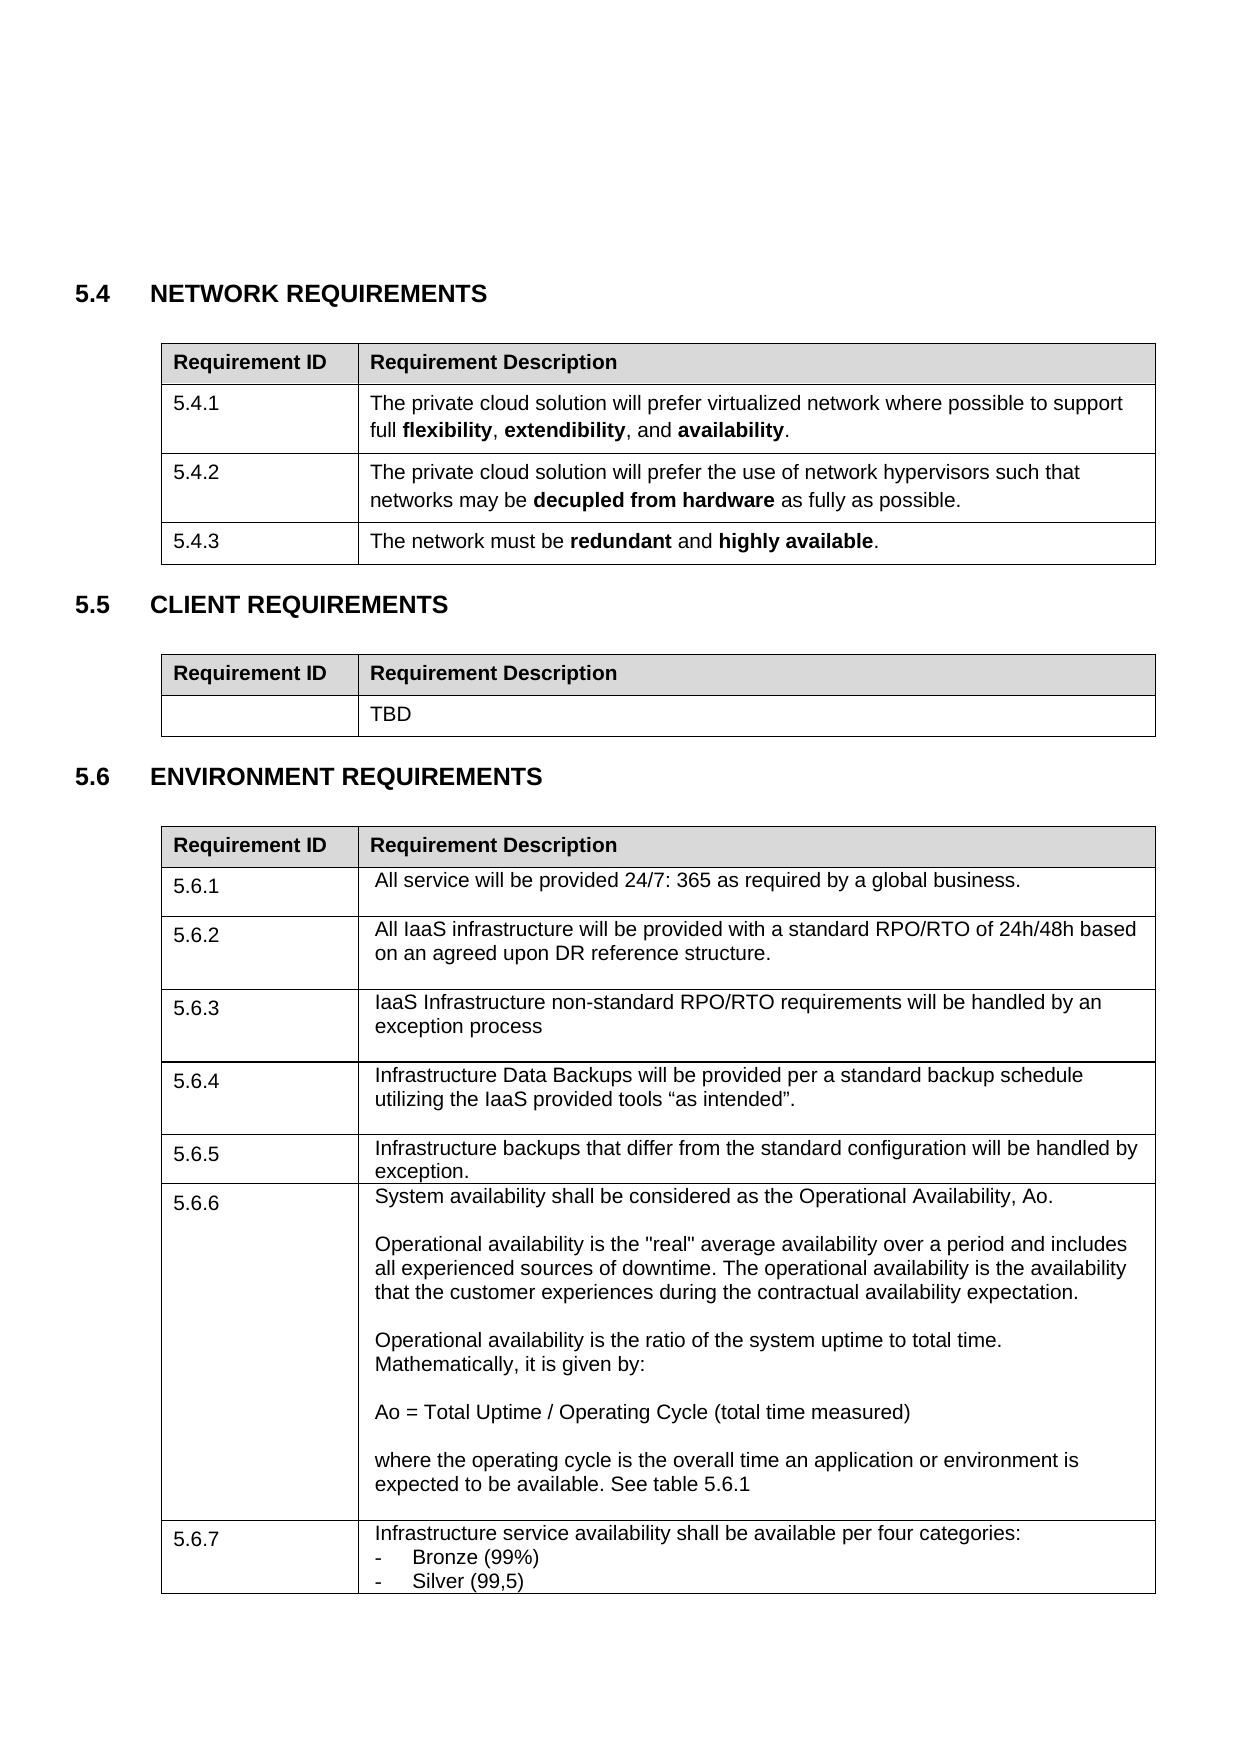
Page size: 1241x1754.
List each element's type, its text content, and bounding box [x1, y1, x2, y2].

table_header Requirement ID [162, 344, 358, 383]
table_cell 5.6.3 [162, 990, 358, 1061]
table_cell [162, 696, 358, 736]
table_cell System availability shall be considered as the Operational Availability, Ao. Operational availability is the "real" average availability over a period and includes all experienced sources of downtime. The operational availability is the availability that the customer experiences during the contractual availability expectation. Operational availability is the ratio of the system uptime to total time. Mathematically, it is given by: Ao = Total Uptime / Operating Cycle (total time measured) where the operating cycle is the overall time an application or environment is expected to be available. See table 5.6.1 [359, 1184, 1155, 1520]
table_header Requirement ID [162, 827, 358, 867]
table_cell All service will be provided 24/7: 365 as required by a global business. [359, 868, 1155, 916]
table_cell 5.6.2 [162, 917, 358, 988]
table_cell 5.6.5 [162, 1135, 358, 1183]
subtitle NETWORK REQUIREMENTS [75, 279, 1165, 307]
subtitle CLIENT REQUIREMENTS [75, 590, 1165, 619]
table_cell 5.6.6 [162, 1184, 358, 1520]
table_cell All IaaS infrastructure will be provided with a standard RPO/RTO of 24h/48h based on an agreed upon DR reference structure. [359, 917, 1155, 988]
table_header Requirement ID [162, 655, 358, 695]
table_cell 5.6.1 [162, 868, 358, 916]
table_cell The network must be redundant and highly available. [359, 523, 1155, 564]
table_cell 5.6.4 [162, 1063, 358, 1134]
table_cell Infrastructure Data Backups will be provided per a standard backup schedule utilizing the IaaS provided tools “as intended”. [359, 1063, 1155, 1134]
table_header Requirement Description [359, 827, 1155, 867]
subtitle ENVIRONMENT REQUIREMENTS [75, 762, 1165, 791]
table_cell Infrastructure service availability shall be available per four categories: Bronze (99%) Silver (99,5) [359, 1521, 1155, 1593]
table_cell The private cloud solution will prefer the use of network hypervisors such that networks may be decupled from hardware as fully as possible. [359, 454, 1155, 522]
table_header Requirement Description [359, 655, 1155, 695]
table_cell 5.4.2 [162, 454, 358, 522]
table_cell Infrastructure backups that differ from the standard configuration will be handled by exception. [359, 1135, 1155, 1183]
table_cell IaaS Infrastructure non-standard RPO/RTO requirements will be handled by an exception process [359, 990, 1155, 1061]
table_cell TBD [359, 696, 1155, 736]
table_cell 5.4.3 [162, 523, 358, 564]
table_cell The private cloud solution will prefer virtualized network where possible to support full flexibility, extendibility, and availability. [359, 385, 1155, 453]
table_header Requirement Description [359, 344, 1155, 383]
table_cell 5.4.1 [162, 385, 358, 453]
table_cell 5.6.7 [162, 1521, 358, 1593]
